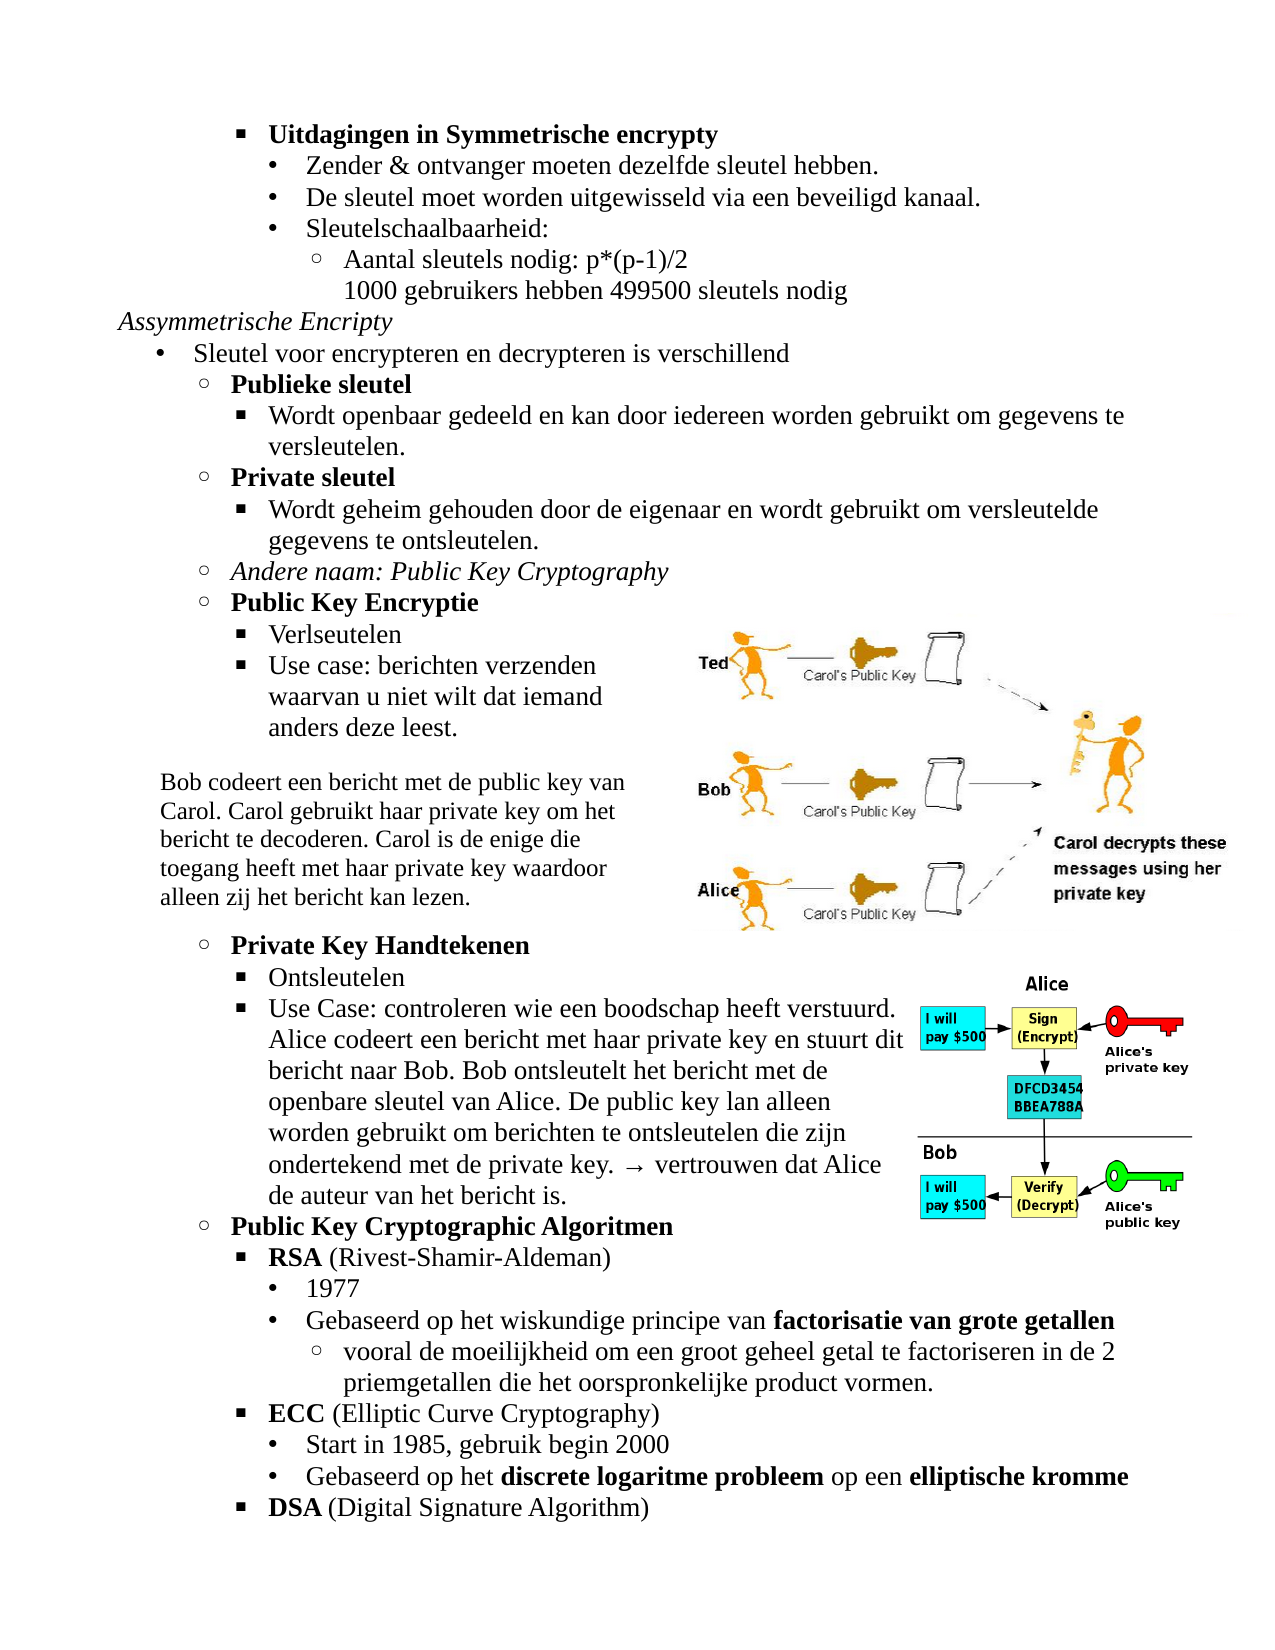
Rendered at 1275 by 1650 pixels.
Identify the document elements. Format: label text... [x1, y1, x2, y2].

list Use case: berichten verzenden waarvan u niet wilt dat iemand anders deze leest. [231, 649, 665, 742]
list Andere naam: Public Key Cryptography [193, 555, 1157, 586]
list Private sleutel [193, 462, 1157, 493]
list Public Key Cryptographic Algoritmen [193, 1210, 906, 1241]
list Publieke sleutel [193, 368, 1157, 399]
list Zender & ontvanger moeten dezelfde sleutel hebben. [268, 149, 1157, 181]
list Uitdagingen in Symmetrische encrypty [231, 118, 1157, 149]
list ECC (Elliptic Curve Cryptography) [231, 1397, 1157, 1429]
list Wordt geheim gehouden door de eigenaar en wordt gebruikt om versleutelde gegevens te ontsleutelen. [231, 493, 1157, 555]
list Verlseutelen [231, 618, 665, 649]
list Public Key Encryptie [193, 586, 1157, 618]
list RSA (Rivest-Shamir-Aldeman) [231, 1241, 1157, 1272]
list DSA (Digital Signature Algorithm) [231, 1491, 1157, 1522]
list 1977 [268, 1272, 1157, 1304]
text Assymmetrische Encripty [118, 306, 1157, 337]
list De sleutel moet worden uitgewisseld via een beveiligd kanaal. [268, 181, 1157, 212]
list Private Key Handtekenen [193, 929, 1157, 961]
list Aantal sleutels nodig: p*(p-1)/2 1000 gebruikers hebben 499500 sleutels nodig [306, 243, 1157, 306]
picture [906, 963, 1205, 1242]
list Start in 1985, gebruik begin 2000 [268, 1429, 1157, 1460]
list Gebaseerd op het wiskundige principe van factorisatie van grote getallen [268, 1304, 1157, 1335]
list vooral de moeilijkheid om een groot geheel getal te factoriseren in de 2 priemgetallen die het oorspronkelijke product vormen. [306, 1335, 1157, 1397]
picture [665, 613, 1249, 931]
list Wordt openbaar gedeeld en kan door iedereen worden gebruikt om gegevens te versleutelen. [231, 399, 1157, 462]
list Sleutelschaalbaarheid: [268, 212, 1157, 243]
list Ontsleutelen [231, 961, 1157, 992]
list Sleutel voor encrypteren en decrypteren is verschillend [156, 337, 1157, 368]
list Use Case: controleren wie een boodschap heeft verstuurd. Alice codeert een bericht met haar private key en stuurt dit bericht naar Bob. Bob ontsleutelt het bericht met de openbare sleutel van Alice. De public key lan alleen worden gebruikt om berichten te ontsleutelen die zijn ondertekend met de private key. → vertrouwen dat Alice de auteur van het bericht is. [231, 992, 906, 1210]
list Gebaseerd op het discrete logaritme probleem op een elliptische kromme [268, 1460, 1157, 1491]
